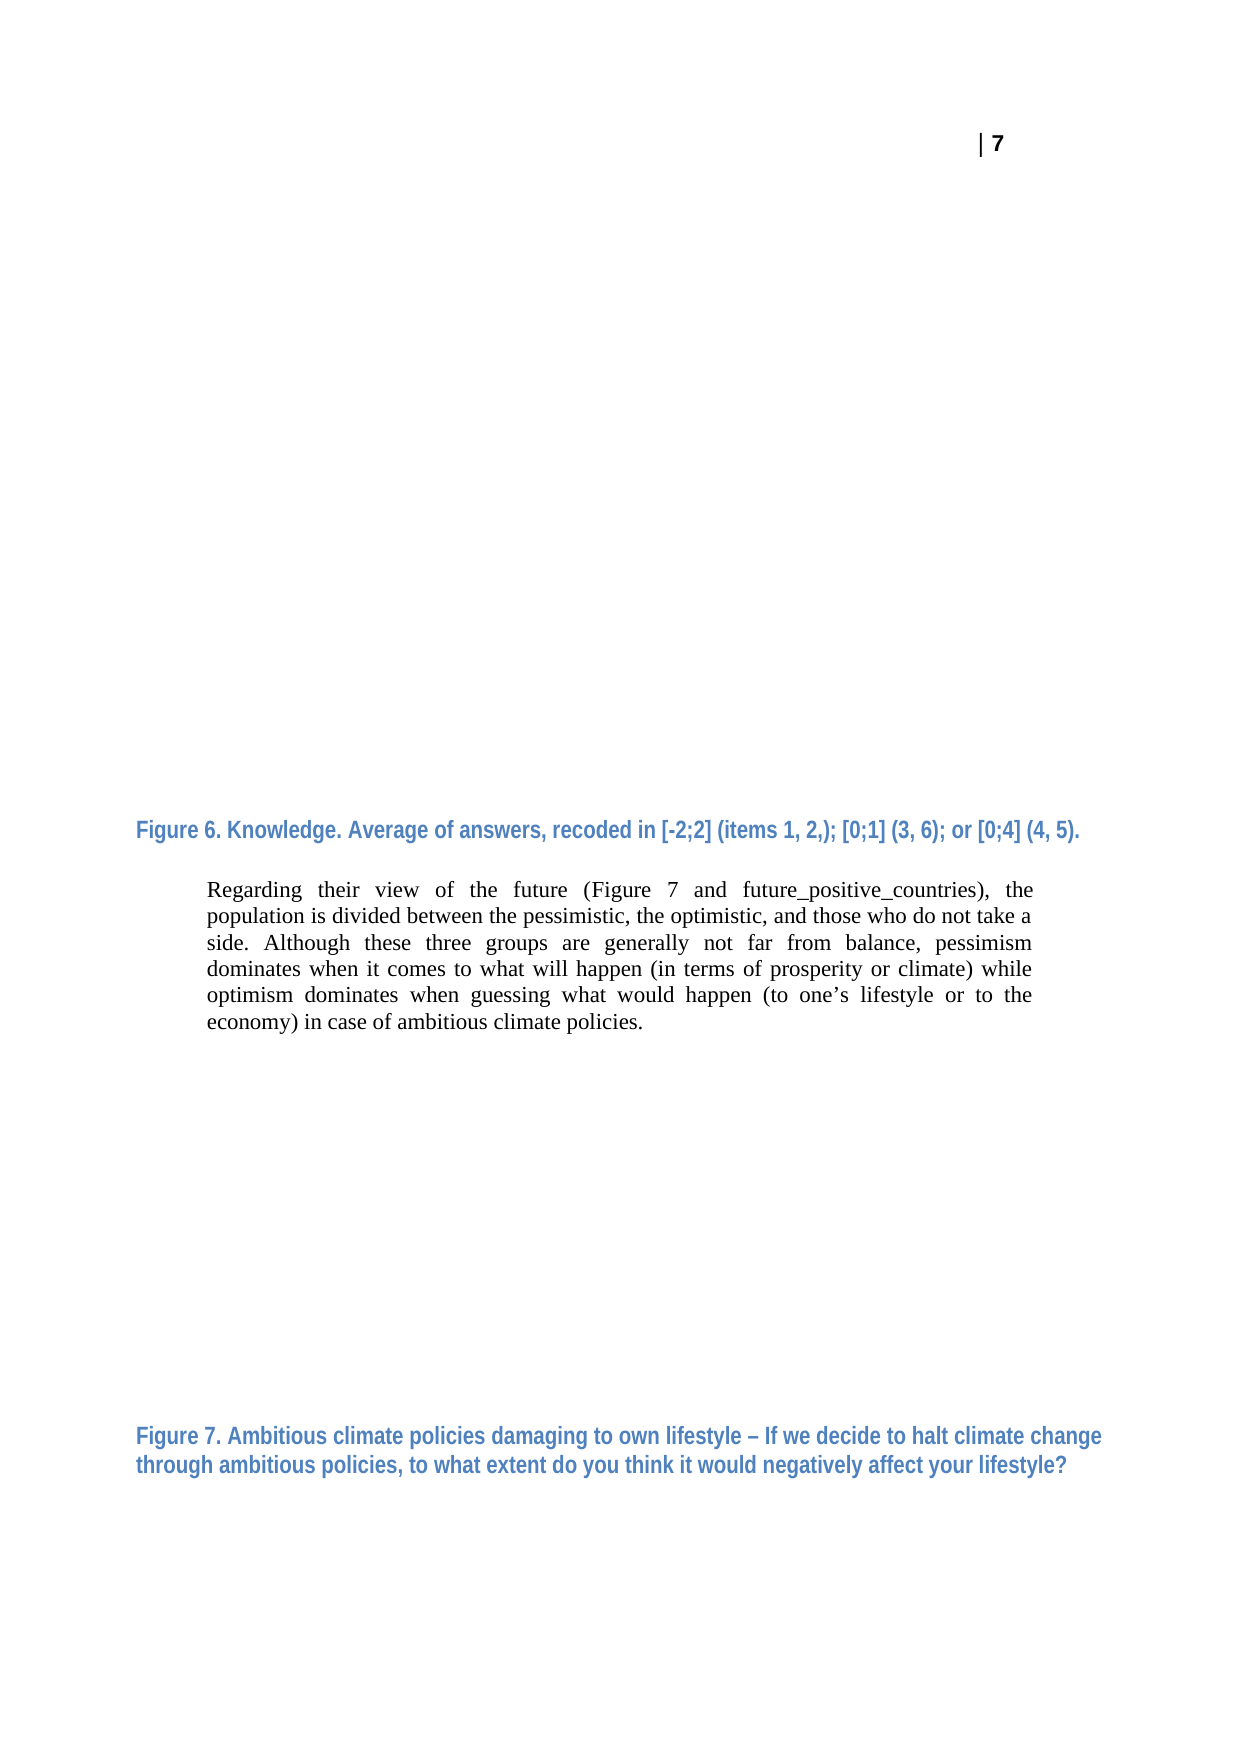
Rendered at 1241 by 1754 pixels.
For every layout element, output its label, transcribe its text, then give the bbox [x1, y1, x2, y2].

text Figure 7. Ambitious climate policies damaging to own lifestyle – If we decide to halt climate change through ambitious policies, to what extent do you think it would negatively affect your lifestyle? [136, 1421, 1104, 1479]
text Figure 6. Knowledge. Average of answers, recoded in [-2;2] (items 1, 2,); [0;1] (3, 6); or [0;4] (4, 5). [136, 816, 1104, 845]
text Regarding their view of the future (Figure 7 and 8), the population is divided between the pessimistic, the optimistic, and those who do not take a side. Although these three groups are generally not far from balance, pessimism dominates when it comes to what will happen (in terms of prosperity or climate) while optimism dominates when guessing what would happen (to one’s lifestyle or to the economy) in case of ambitious climate policies. [207, 876, 1033, 1034]
